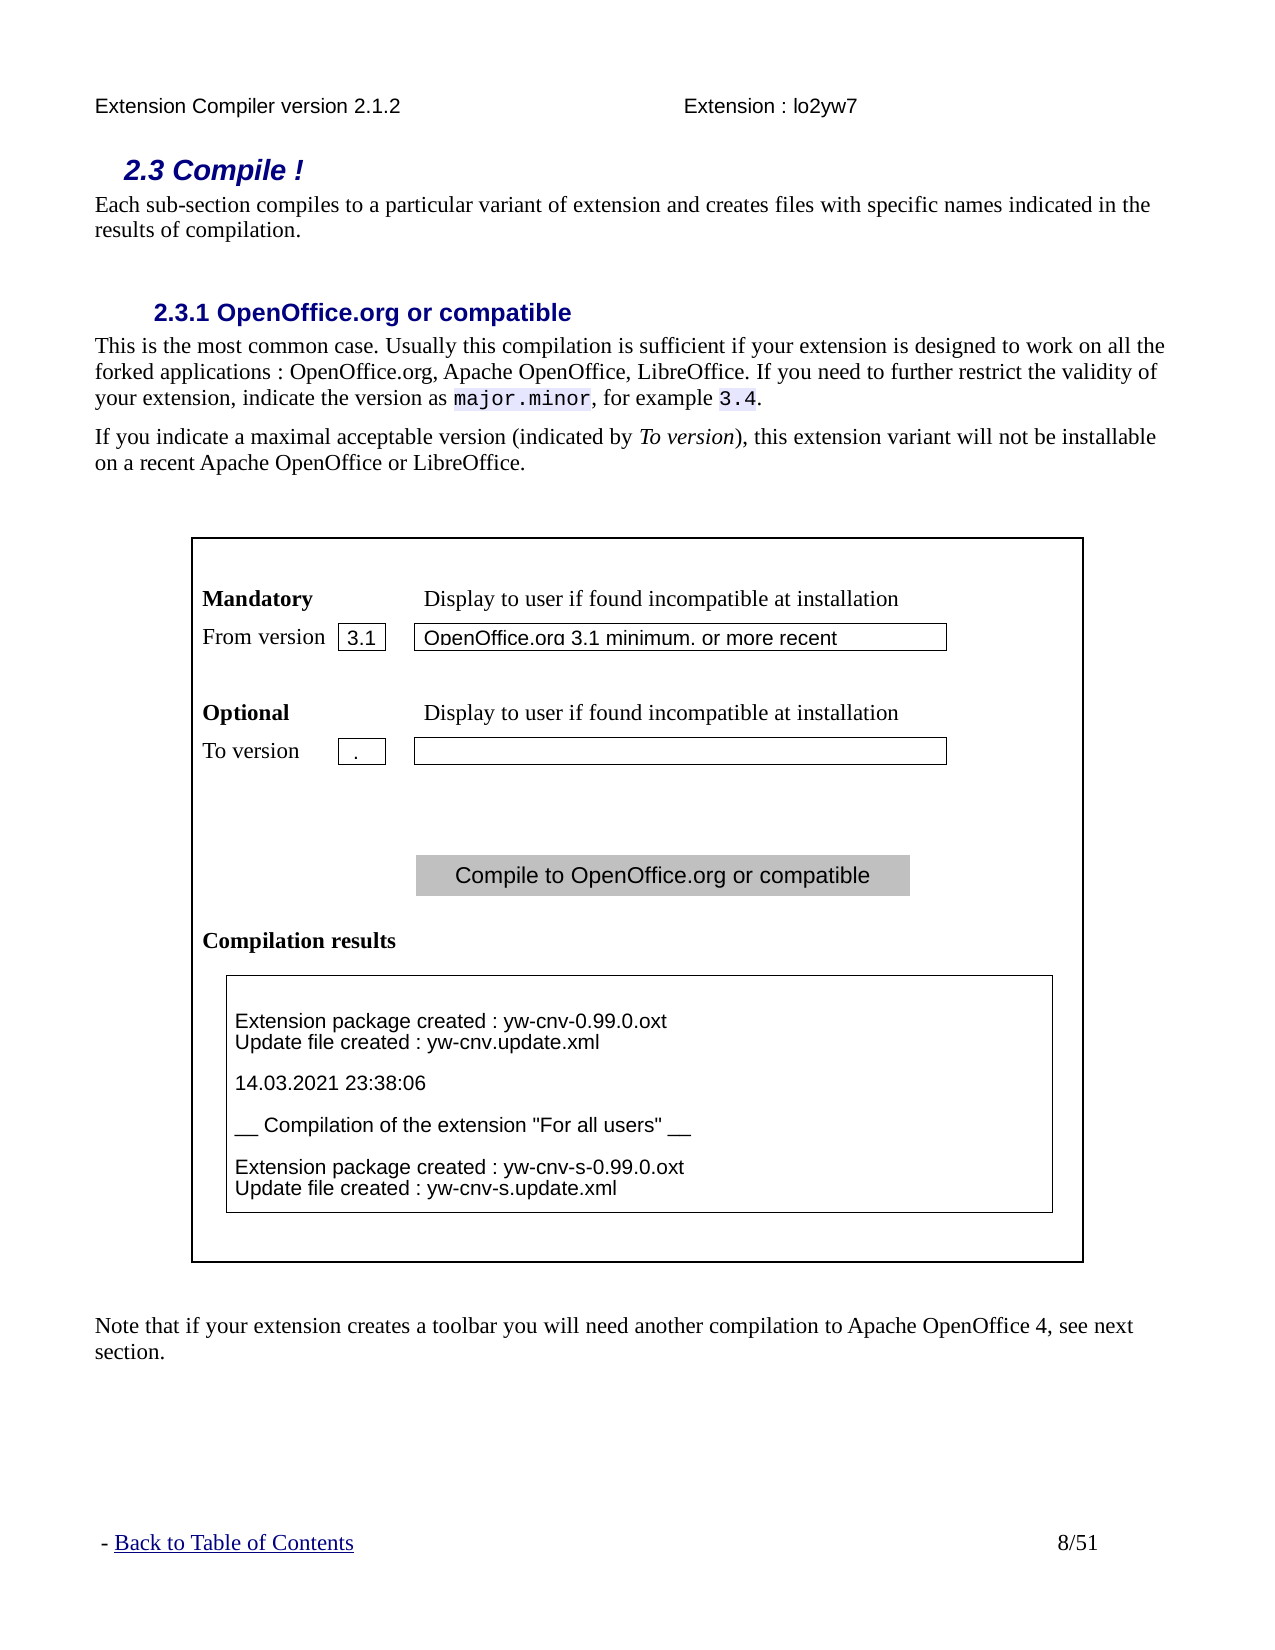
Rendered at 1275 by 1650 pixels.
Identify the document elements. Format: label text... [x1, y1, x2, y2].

text To version [202, 738, 338, 764]
subtitle OpenOffice.org or compatible [153, 299, 1181, 327]
text [386, 624, 414, 650]
text Each sub-section compiles to a particular variant of extension and creates files with specific names indicated in the results of compilation. [94, 192, 1181, 243]
text [947, 624, 1073, 650]
text From version [202, 624, 338, 650]
text Mandatory Display to user if found incompatible at installation [202, 586, 1073, 612]
text If you indicate a maximal acceptable version (indicated by To version), this extension variant will not be installable on a recent Apache OpenOffice or LibreOffice. [94, 424, 1181, 475]
text Optional Display to user if found incompatible at installation [202, 700, 1073, 726]
text [947, 738, 1073, 764]
text Compilation results [202, 928, 1073, 954]
text Note that if your extension creates a toolbar you will need another compilation to Apache OpenOffice 4, see next section. [94, 1313, 1181, 1364]
text [386, 738, 414, 764]
text This is the most common case. Usually this compilation is sufficient if your extension is designed to work on all the forked applications : OpenOffice.org, Apache OpenOffice, LibreOffice. If you need to further restrict the validity of your extension, indicate the version as major.minor, for example 3.4. [94, 333, 1181, 411]
subtitle Compile ! [124, 153, 1181, 186]
